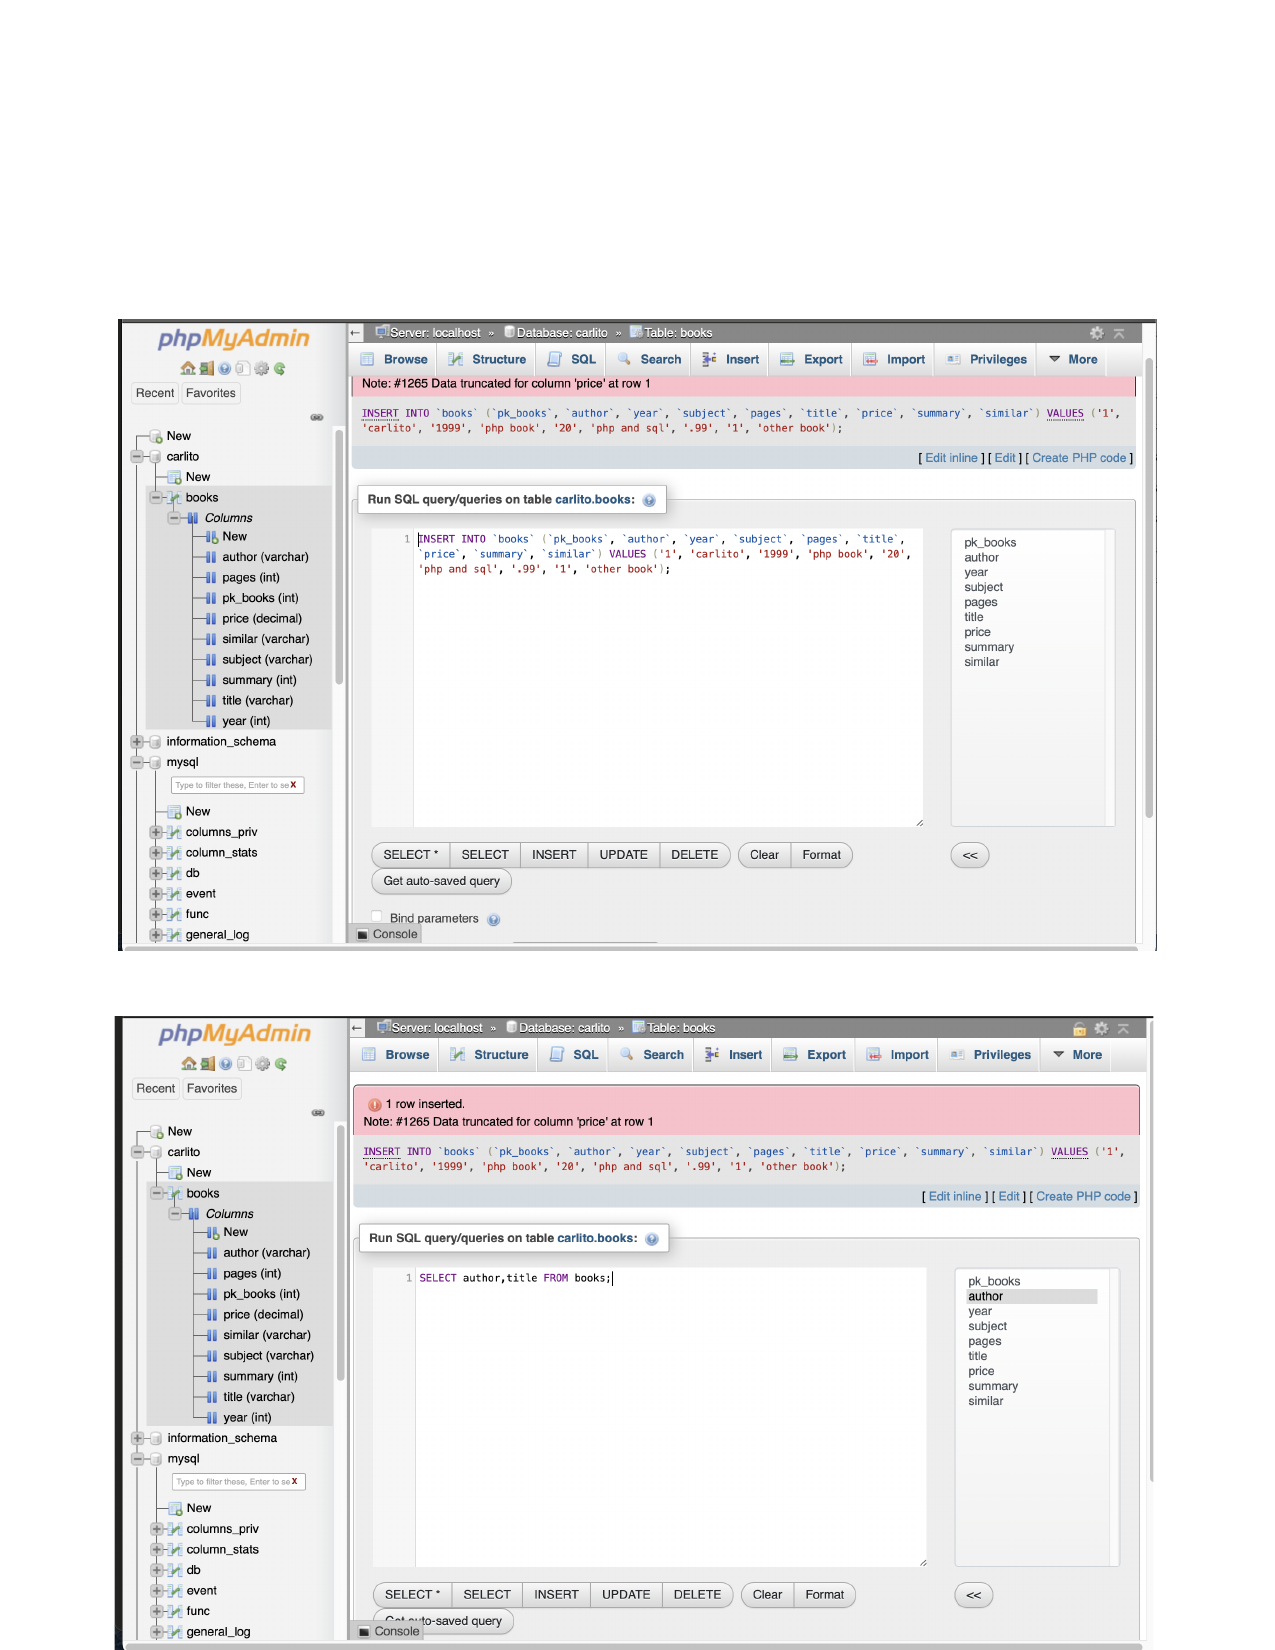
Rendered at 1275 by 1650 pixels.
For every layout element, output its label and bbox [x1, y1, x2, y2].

picture [118, 319, 1157, 951]
picture [114, 1016, 1154, 1650]
